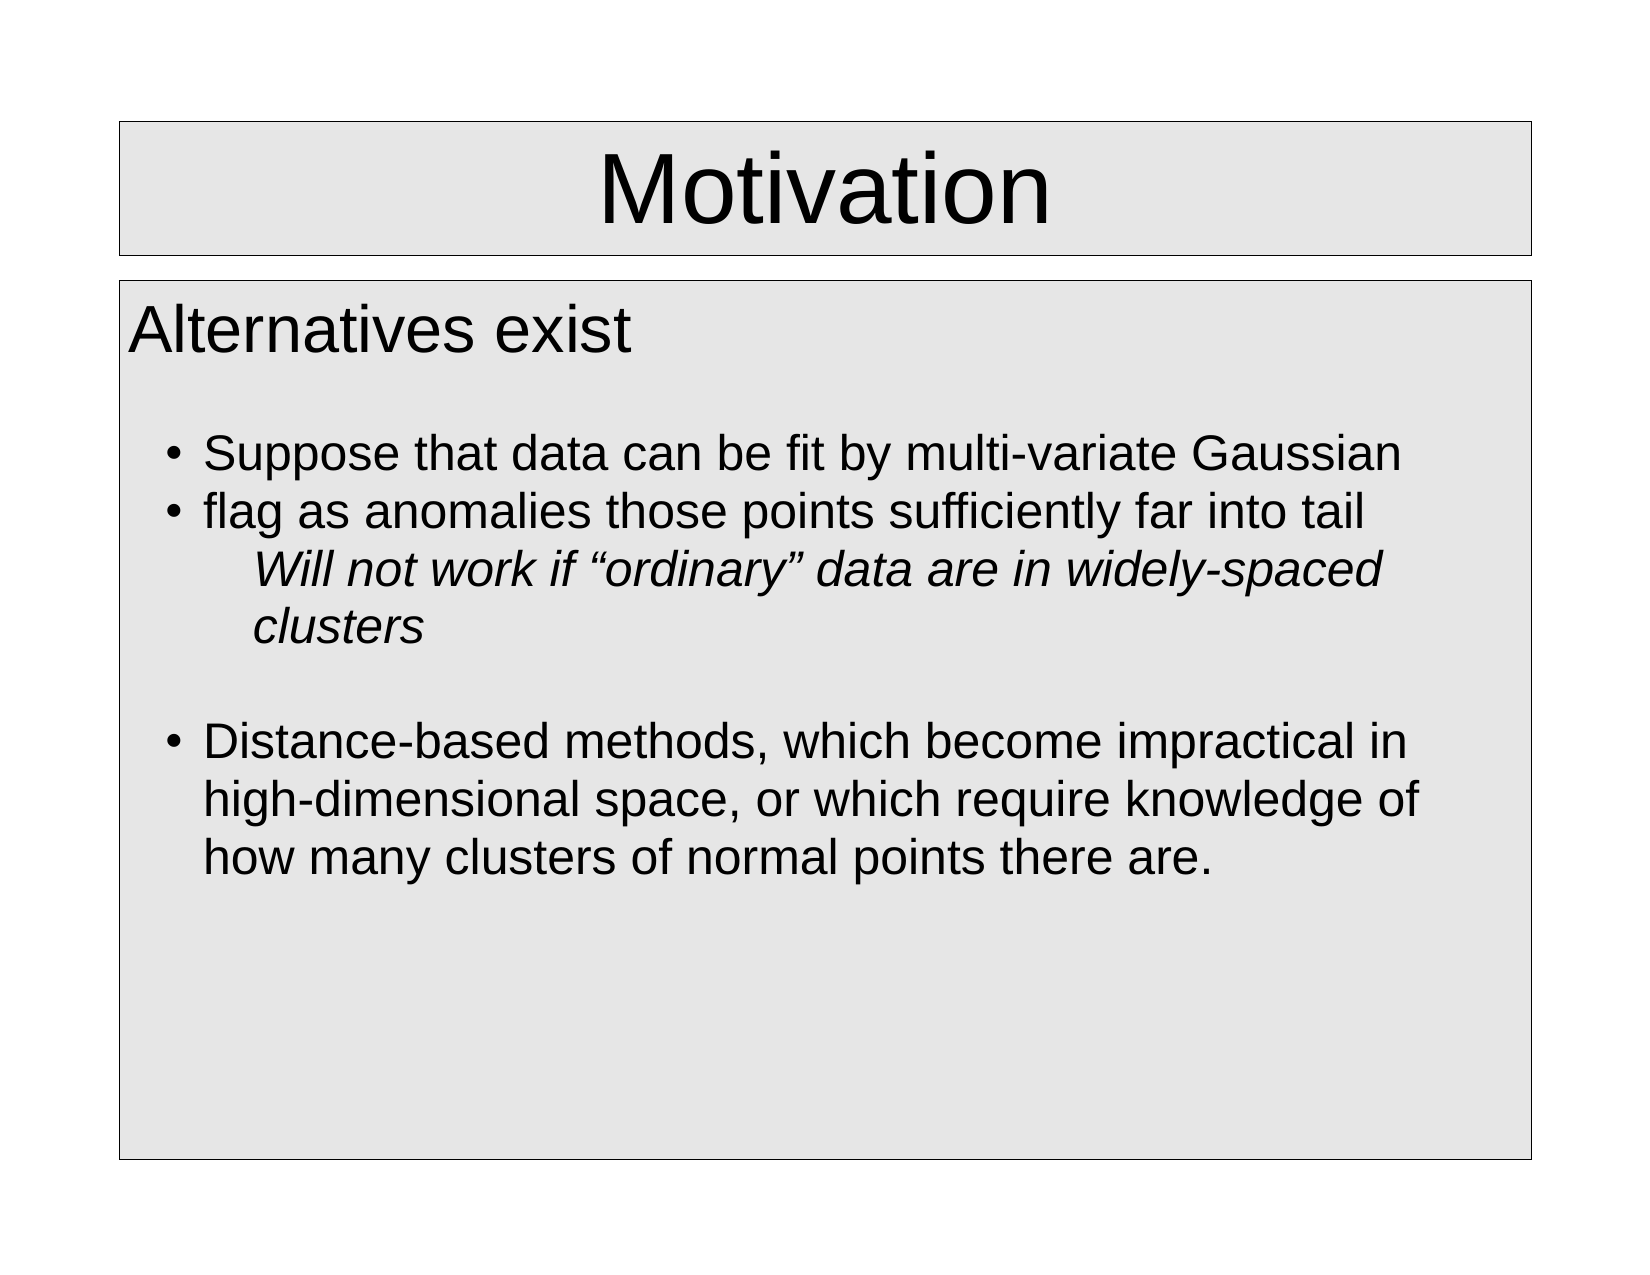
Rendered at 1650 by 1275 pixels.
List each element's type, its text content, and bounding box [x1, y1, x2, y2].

text Motivation [128, 130, 1522, 245]
list Suppose that data can be fit by multi-variate Gaussian [165, 424, 1522, 481]
text Alternatives exist [128, 289, 1522, 366]
text Will not work if “ordinary” data are in widely-spaced [128, 539, 1522, 597]
text clusters [128, 597, 1522, 654]
list Distance-based methods, which become impractical in high-dimensional space, or which require knowledge of how many clusters of normal points there are. [165, 712, 1522, 884]
list flag as anomalies those points sufficiently far into tail [165, 481, 1522, 539]
